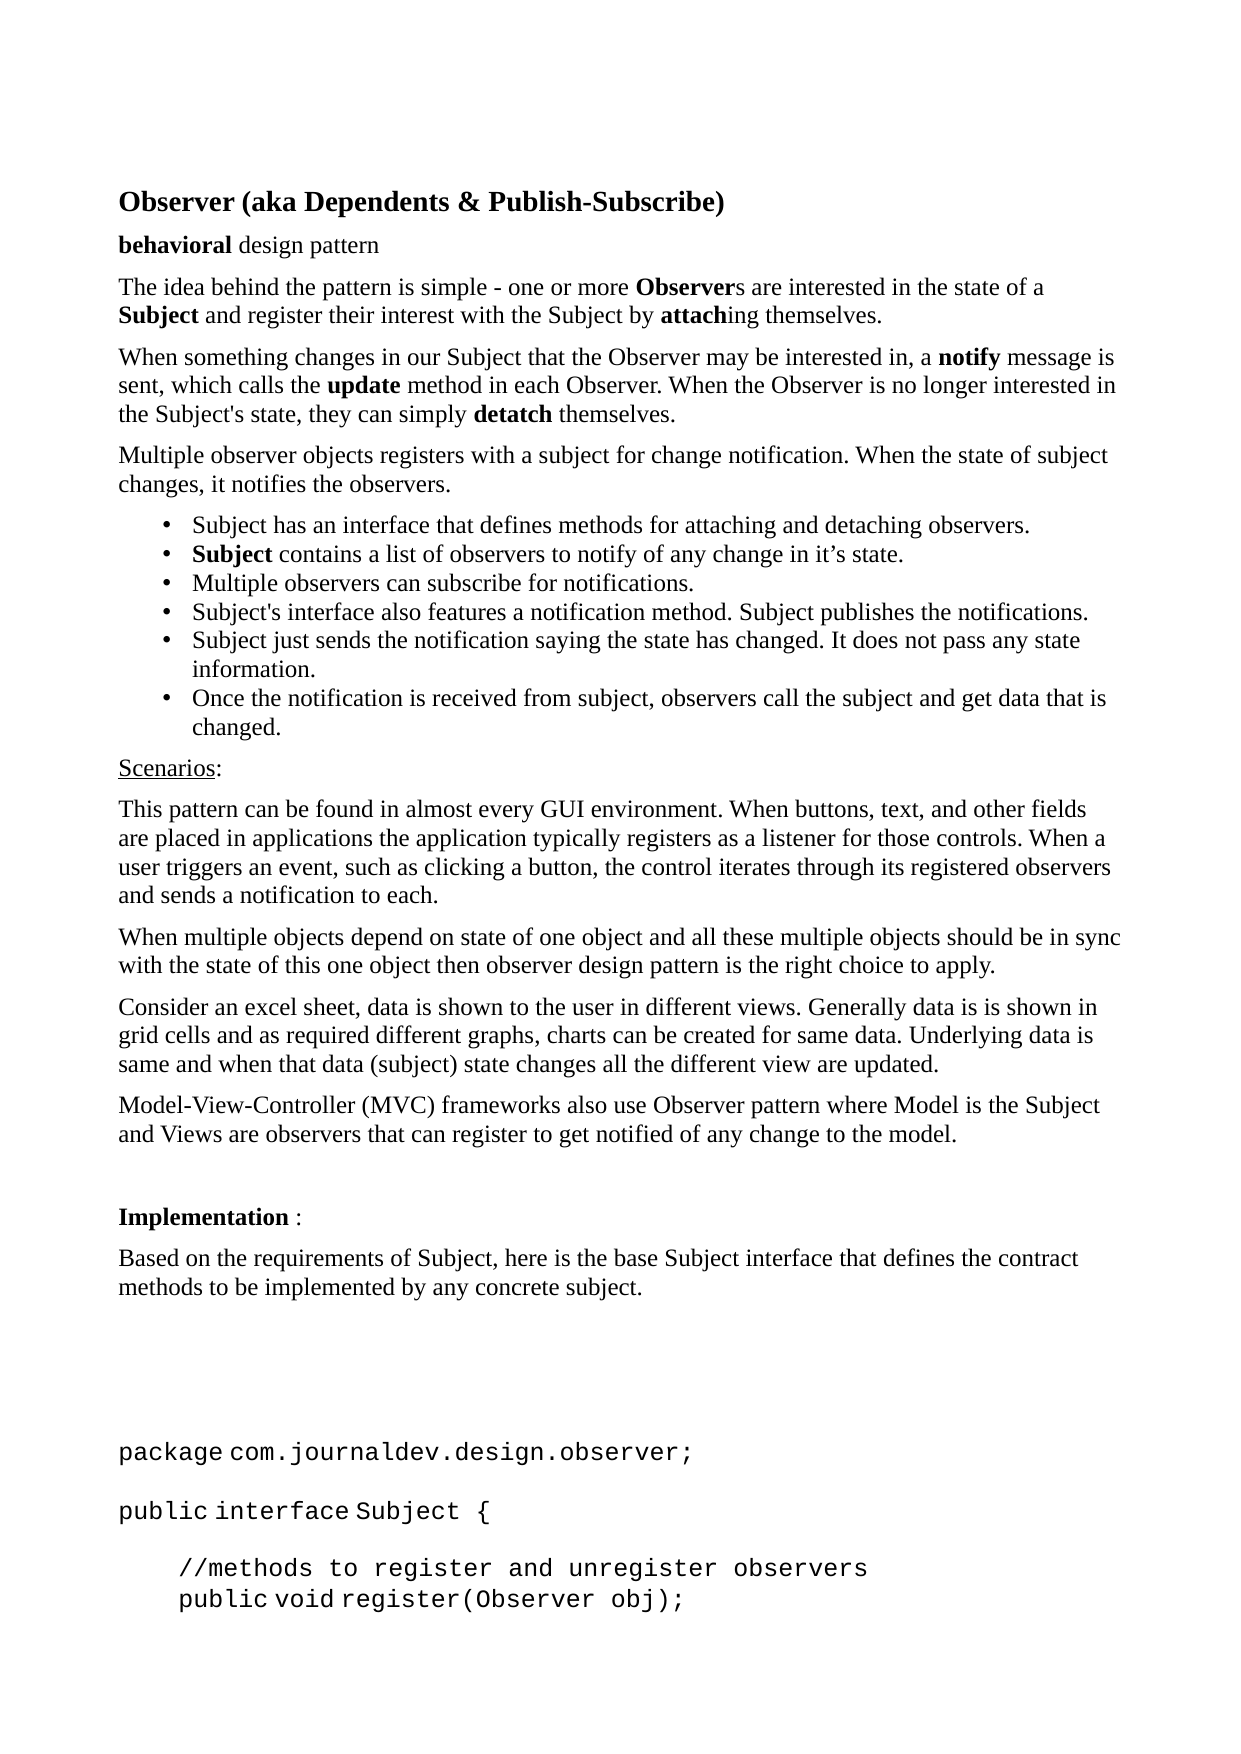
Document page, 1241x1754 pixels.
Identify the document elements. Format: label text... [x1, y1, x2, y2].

subtitle Observer (aka Dependents & Publish-Subscribe) [118, 184, 1122, 218]
text Consider an excel sheet, data is shown to the user in different views. Generally data is is shown in grid cells and as required different graphs, charts can be created for same data. Underlying data is same and when that data (subject) state changes all the different view are updated. [118, 992, 1122, 1078]
text package com.journaldev.design.observer; [118, 1437, 1122, 1467]
text Based on the requirements of Subject, here is the base Subject interface that defines the contract methods to be implemented by any concrete subject. [118, 1243, 1122, 1300]
list Once the notification is received from subject, observers call the subject and get data that is changed. [162, 683, 1122, 740]
text Scenarios: [118, 753, 1122, 782]
text Implementation : [118, 1202, 1122, 1230]
text Model-View-Controller (MVC) frameworks also use Observer pattern where Model is the Subject and Views are observers that can register to get notified of any change to the model. [118, 1090, 1122, 1148]
list Subject contains a list of observers to notify of any change in it’s state. [162, 539, 1122, 568]
text //methods to register and unregister observers [118, 1556, 1122, 1584]
list Subject has an interface that defines methods for attaching and detaching observers. [162, 510, 1122, 539]
text When something changes in our Subject that the Observer may be interested in, a notify message is sent, which calls the update method in each Observer. When the Observer is no longer interested in the Subject's state, they can simply detatch themselves. [118, 342, 1122, 428]
list Subject's interface also features a notification method. Subject publishes the notifications. [162, 597, 1122, 625]
text public interface Subject { [118, 1496, 1122, 1527]
text The idea behind the pattern is simple - one or more Observers are interested in the state of a Subject and register their interest with the Subject by attaching themselves. [118, 272, 1122, 329]
list Subject just sends the notification saying the state has changed. It does not pass any state information. [162, 625, 1122, 683]
text behavioral design pattern [118, 230, 1122, 259]
text This pattern can be found in almost every GUI environment. When buttons, text, and other fields are placed in applications the application typically registers as a listener for those controls. When a user triggers an event, such as clicking a button, the control iterates through its registered observers and sends a notification to each. [118, 794, 1122, 909]
list Multiple observers can subscribe for notifications. [162, 568, 1122, 597]
text Multiple observer objects registers with a subject for change notification. When the state of subject changes, it notifies the observers. [118, 440, 1122, 498]
text When multiple objects depend on state of one object and all these multiple objects should be in sync with the state of this one object then observer design pattern is the right choice to apply. [118, 922, 1122, 979]
text public void register(Observer obj); [118, 1584, 1122, 1615]
